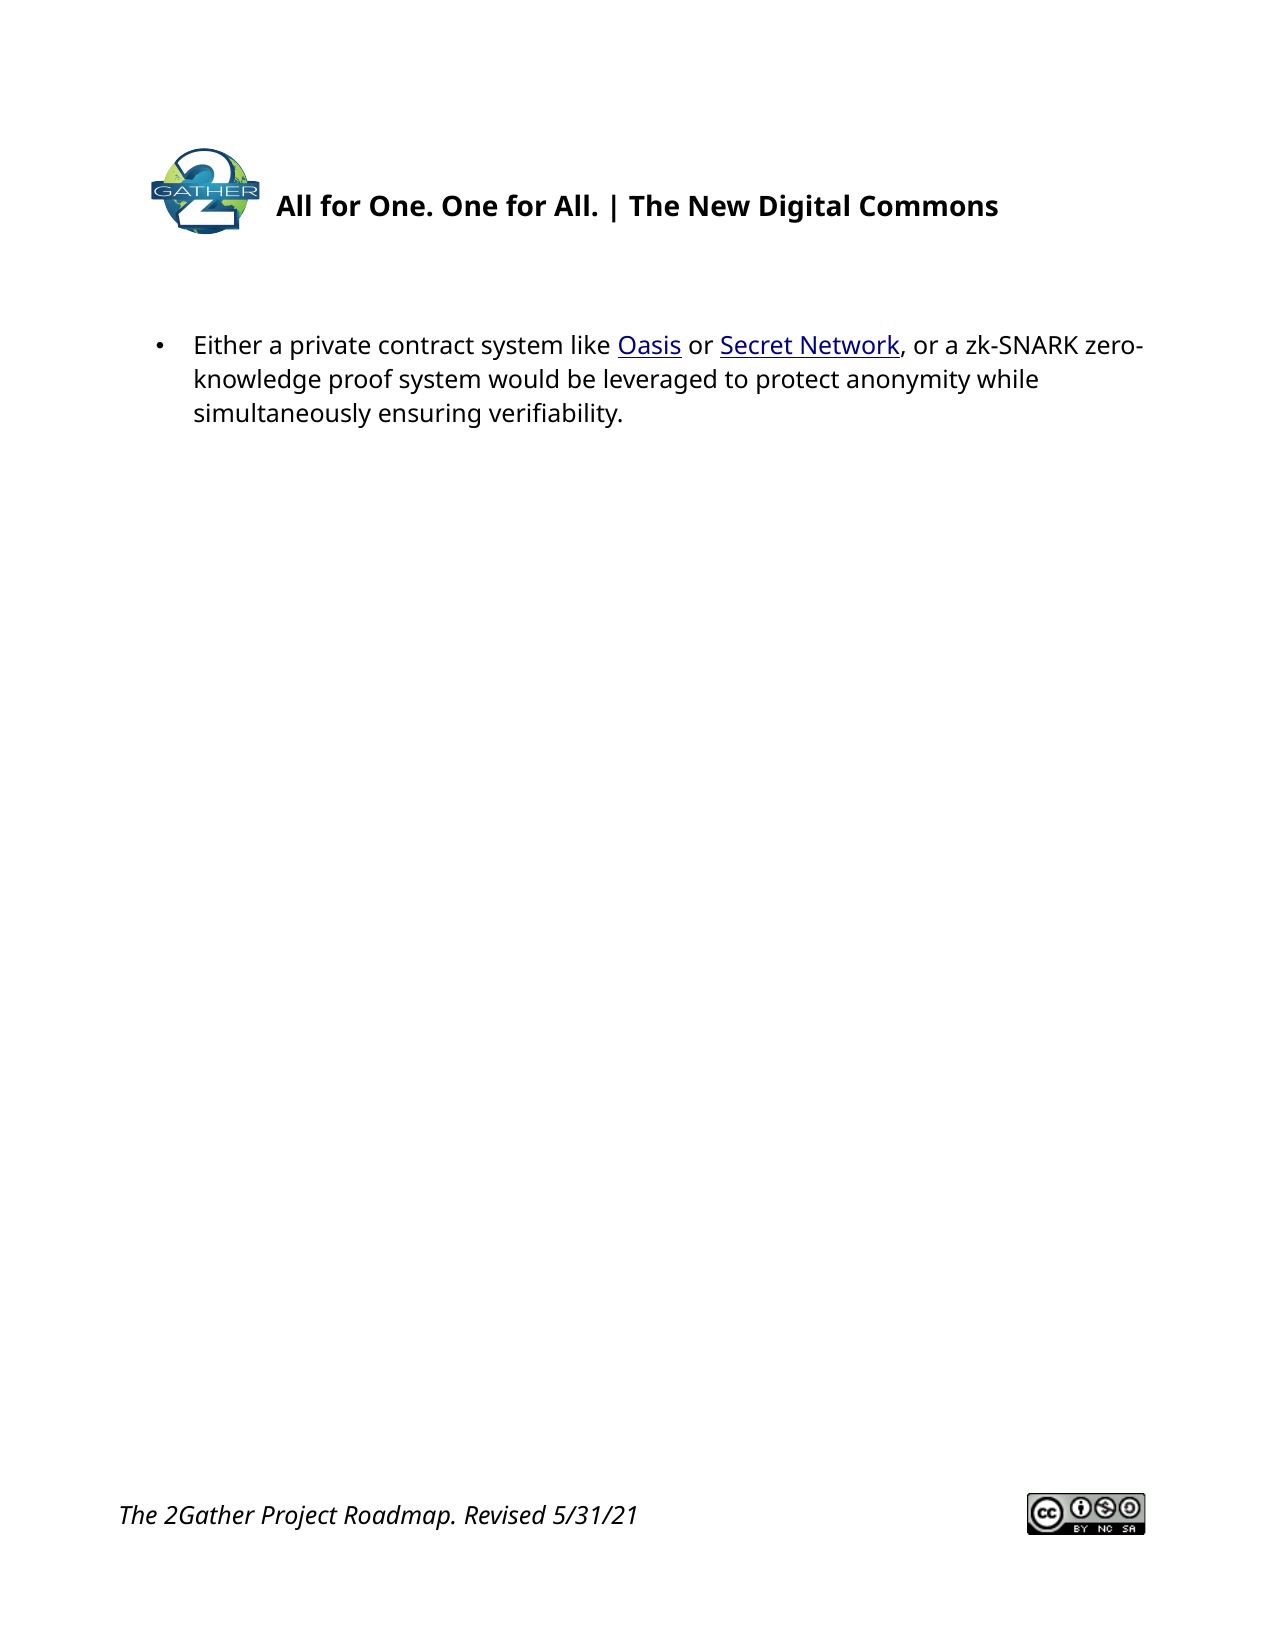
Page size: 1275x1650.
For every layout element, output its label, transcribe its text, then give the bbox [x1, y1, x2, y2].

picture [1027, 1493, 1146, 1535]
list Either a private contract system like Oasis or Secret Network, or a zk-SNARK zero-knowledge proof system would be leveraged to protect anonymity while simultaneously ensuring verifiability. [156, 328, 1157, 430]
picture [124, 119, 285, 263]
